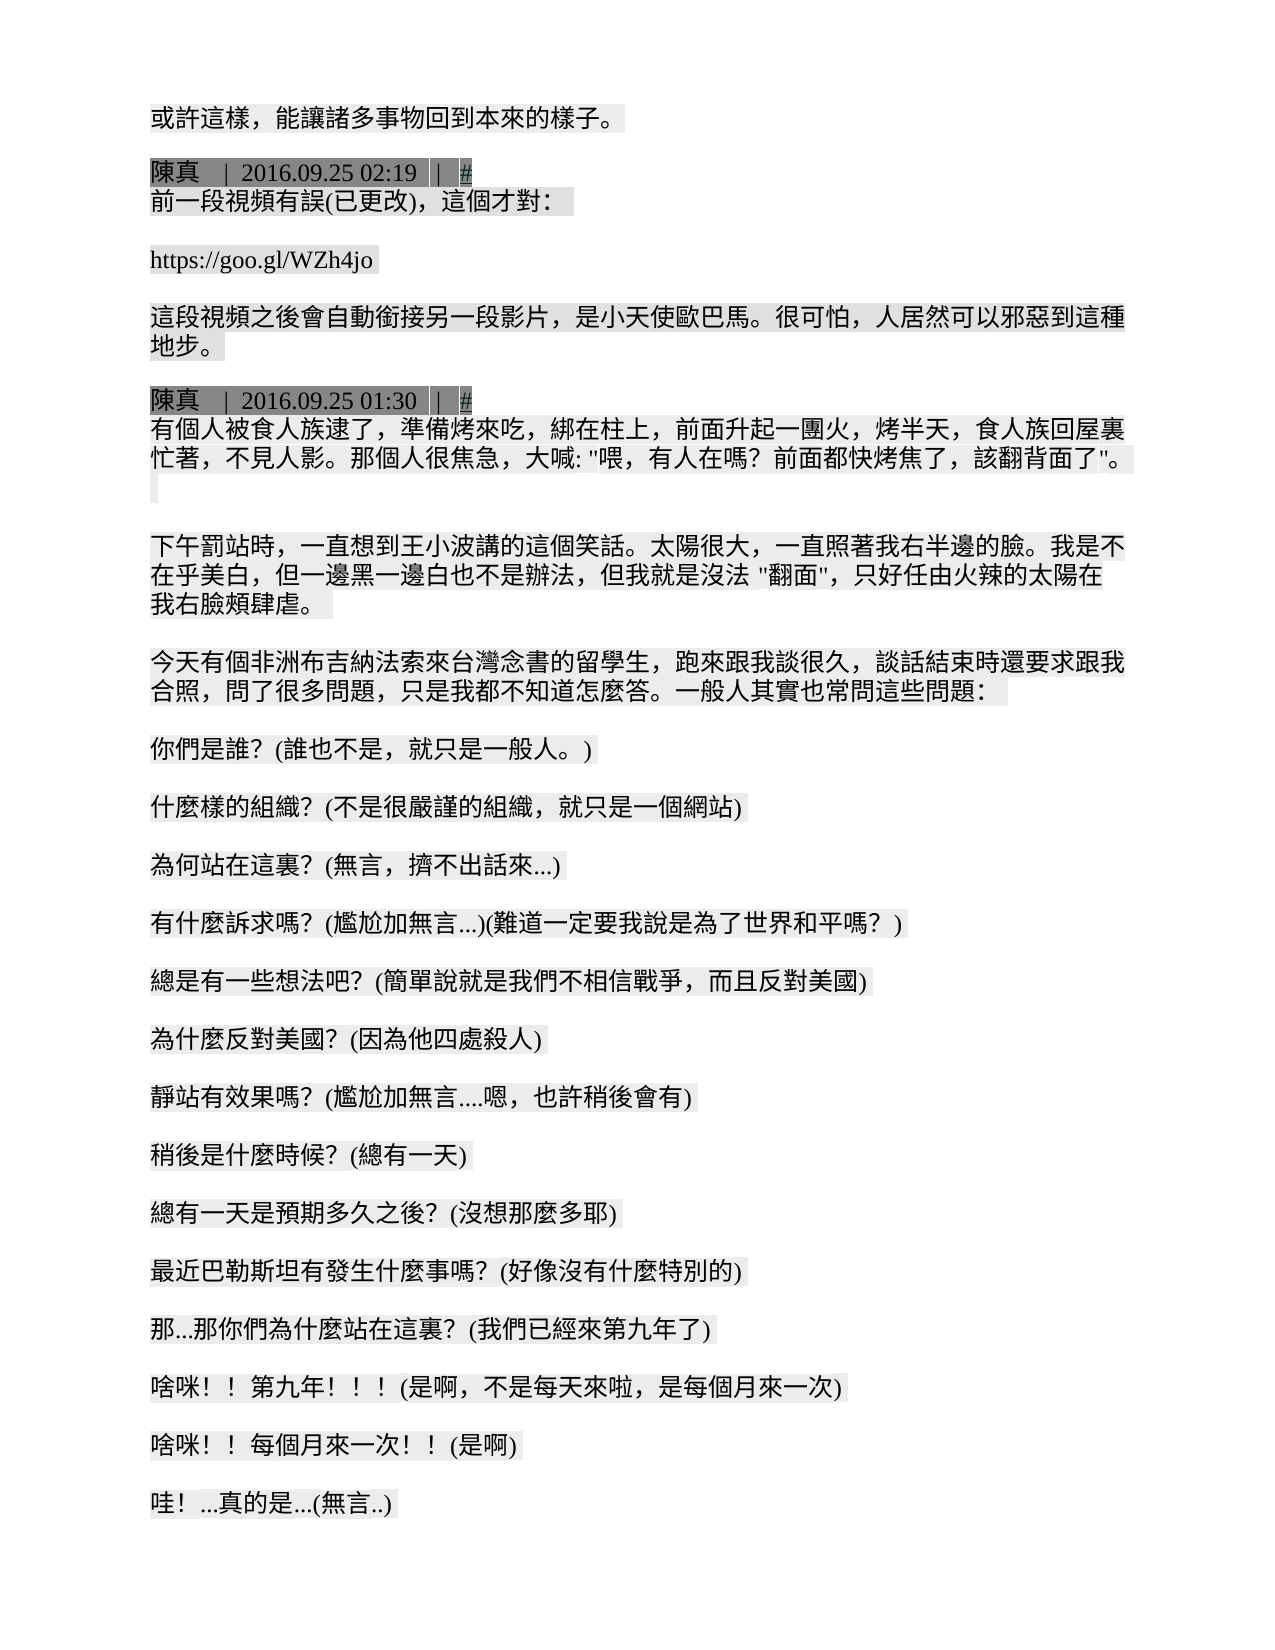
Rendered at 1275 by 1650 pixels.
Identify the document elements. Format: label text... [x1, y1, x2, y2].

text 如果試著回答、我應該如何回答《羅浮宮》的結尾，為什麼是紅、黑、藍，而不是紅、白、藍三種顏色？ （非影評，有劇透） 光之可見不可見，將時空區分成光譜之下（白和其他）、光譜之外（黑）。人們張開眼睛看見浮華世界裡的五光十色，依賴感覺而來，意外的是，縱然親身經歷又親眼目睹，入眼色相卻常出現幻覺偏差，把綠色看成紅色、紫色看成黃色，所見非所得、見山不是山、真假不分明。（「眼睛業障重」一語成讖？） 「真實」是《羅浮宮》片中，貫穿始終的主題之一，蘇古諾夫同時使用了紀錄片、劇情片兩種表達工具（彷彿中英文夾雜的說話方式），巧取了紀錄片作為一種類型的本質性意義，以便說出「真實」。劇情片或紀錄片、電影作者或故事讀者、歷史脈絡或個人足跡......都是他用以辯證「真實」的元素，藉由不同元素的辯證過程，鋪陳他的追索航向。 蘇古諾夫現聲電影之中，是他自願拋棄導演這個限定範圍（電影本事的限定、紀錄片呈現真實、難以真實的限定）裡的全知者角色，而以讀者角色事後諸葛地代換這個全知者，甚至激進地與故事中的歷史人物對話，洩漏天機，就在電影故事進入尾聲，全知者將未來拉近眼前。縱然聽聞「神蹟」，羅浮宮先生仍驕傲回應：「胡說八道！」，羅浮宮先生一點也不相信這個與他性命攸關的既定結局。影片（現實）中的全知者至此全遭否定。 藉由航行在德軍佔領羅浮宮的史海，蘇古諾夫刻畫的不是那段歷史曾經的真實時光，他所刻畫的是屬於他個人的「真實」——蘇古諾夫口白了他自己的生命故事，只有在這個意義上，「真實」才真實存在，見山是山。 蘇古諾夫在影片結尾，正色直言紅、黑、藍，這是蘇古諾夫目光所及的「真實」，或可理解成導演對於「真實」所下的定義：電影的真實、故事的真實、生命的真實，是黑色之必要、陰影之必要、黯然之必要、幽微之必要、未知之必要，然後知全貌、然後見生機。 黑，雕刻種種淺薄成立體，一刀、一刀、一刀。 俄羅斯人容或極端、時而冷冽、難免惆悵、不失天真，喝著伏特加跳舞的他們，也是戰鬥民族吧？不斷地對自由、平等、博愛的口號加以反諷，但蘇古諾夫並非犬儒。如果再過度詮釋些，當蘇古諾夫不畏其深沈痛苦地標舉「黑色的正當性」時，就也同時表態說出法蘭西人寧或革命逆流、依舊未竟深邃的潛台詞。這是他所謂「無可避免地將會促進一種俄羅斯的意識形態」。而選擇離開坎城影展，是求其己身明心見性。 即使用色鮮豔、以畫布留白掩飾陰影的馬蒂斯也必須承認：「黑色是種力量！」。法蘭西在《羅浮宮》中躺槍，只能引咎於自己的口號太巍峨斑斕、教人太目眩神迷。 或許這樣，能讓諸多事物回到本來的樣子。 [150, 75, 1125, 133]
text 陳真 | 2016.09.25 02:19 | # [150, 158, 1125, 187]
text 有個人被食人族逮了，準備烤來吃，綁在柱上，前面升起一團火，烤半天，食人族回屋裏忙著，不見人影。那個人很焦急，大喊: "喂，有人在嗎？前面都快烤焦了，該翻背面了"。 下午罰站時，一直想到王小波講的這個笑話。太陽很大，一直照著我右半邊的臉。我是不在乎美白，但一邊黑一邊白也不是辦法，但我就是沒法 "翻面"，只好任由火辣的太陽在我右臉頰肆虐。 今天有個非洲布吉納法索來台灣念書的留學生，跑來跟我談很久，談話結束時還要求跟我合照，問了很多問題，只是我都不知道怎麼答。一般人其實也常問這些問題： 你們是誰？(誰也不是，就只是一般人。) 什麼樣的組織？(不是很嚴謹的組織，就只是一個網站) 為何站在這裏？(無言，擠不出話來...) 有什麼訴求嗎？(尷尬加無言...)(難道一定要我說是為了世界和平嗎？) 總是有一些想法吧？(簡單說就是我們不相信戰爭，而且反對美國) 為什麼反對美國？(因為他四處殺人) 靜站有效果嗎？(尷尬加無言....嗯，也許稍後會有) 稍後是什麼時候？(總有一天) 總有一天是預期多久之後？(沒想那麼多耶) 最近巴勒斯坦有發生什麼事嗎？(好像沒有什麼特別的) 那...那你們為什麼站在這裏？(我們已經來第九年了) 啥咪！！第九年！！！(是啊，不是每天來啦，是每個月來一次) 啥咪！！每個月來一次！！(是啊) 哇！...真的是...(無言..) 每次站多久？(兩小時) 啥咪！兩小時！！(中間會休息十分鐘) 都站在這裏？(大部份在這裏，有時候會去 AIT 或以色列在台政府辦事處。有特別的事件發生時就會去那邊站。) 可是，美國和以色列跟台灣的關係一向都很好不是嗎？(是啊。但那不是好事。) 中國呢？(中國怎麼了？中國比美國好太多了) 你們得到的支持很多嗎？(很少。但應該會越來越多) 會有記者來採訪嗎？(很少。有事件發生時才會) 除了巴勒斯坦，還有其它嗎？(有，像伊拉克，阿富汗等等) 有英文傳單嗎？(沒有。全都是中文) 你們的組織有Leader嗎？(沒有哦，我們沒有Leader)(本來想介紹精神領袖阿忠，但阿忠剛好今天有事沒來) 也許我以後會加入你們 (歡迎啊) 外國人在台灣參與這個活動會有問題嗎？(不會) 嗯，台灣政府很民主開放(無言的微笑...) 下個月是哪一天靜站？(還沒決定。也許這兩天會決定。你如果想知道我可以通知你) 我們交換了Line。回到台南後。我收到他的回信，信裏有一段話讓我頗有感觸。他寫著： "很高興而且十分榮幸能認識你們。巴勒斯坦如此遙遠，而你們卻在乎它所面臨的災難和痛苦。我想這是人類一個很重要的價值。儘管有許多困難和阻礙，你們依然那麼多年地持續抗爭。我找不到形容詞來表達我心裏的感受，只能說非常感激。" 我對這些話的感觸自然不是因為他的溢美，而是因為，我去過一些國家，看過一些人，讀過一點書，我知道，在世界各地，不管哪個角落，彼此距離也許很遠，文化相去亦甚遠，但人心並不遠，人心深處的那一點善念與情感，其實並沒有想像中那麼遙遠。 這裏有一段影片，上個月(八月)中旬發生的事，我想說的一切都在這裏邊： https://goo.gl/WZh4jo 看不懂廣東話的，我可以翻譯：救難人員救出這位敘利亞的小男孩之後，曾企圖想跟他聊兩句，但他很久都沒有答腔。後來救難人員就問他說："爸媽人呢？" 小男孩突然放聲大哭。 人們最常問的一個問題是：你們這樣做有用嗎？有效果嗎？我老實跟各位說吧，一點效果也沒有。這就如同你眼前有座山，造成無數死傷，你很想移開它，於是不斷對著它吹氣，想把山吹走。你覺得這樣會有效果嗎？陳凱歌的電影 "梅蘭芳" 中，梅蘭芳故意蓄鬍，反抗日軍的邀請，不願為日軍唱戲。梅蘭芳昏倒前說了一句話："我能做的就只是這樣了"。 我常希望自己可以做更多一些，但我所能做的，也就只是對著山吹氣。這也是為什麼每次如果有人要來採訪或路過詢問，總是讓我覺得很尷尬、啞口無言很想逃之夭夭的主要原因，畢竟對著山吹氣，誰不會呢？這有什麼好講的呢？更不用說什麼效果了。 倘若有一天，私人世界再無牽掛，我希望我這條命的所有鮮血和眼淚，可以全部奉獻給那些在戰亂中流離失所無辜受苦的生命。 [150, 415, 1125, 1547]
text 陳真 | 2016.09.25 01:30 | # [150, 386, 1125, 415]
text 前一段視頻有誤(已更改)，這個才對： https://goo.gl/WZh4jo 這段視頻之後會自動銜接另一段影片，是小天使歐巴馬。很可怕，人居然可以邪惡到這種地步。 [150, 187, 1125, 361]
